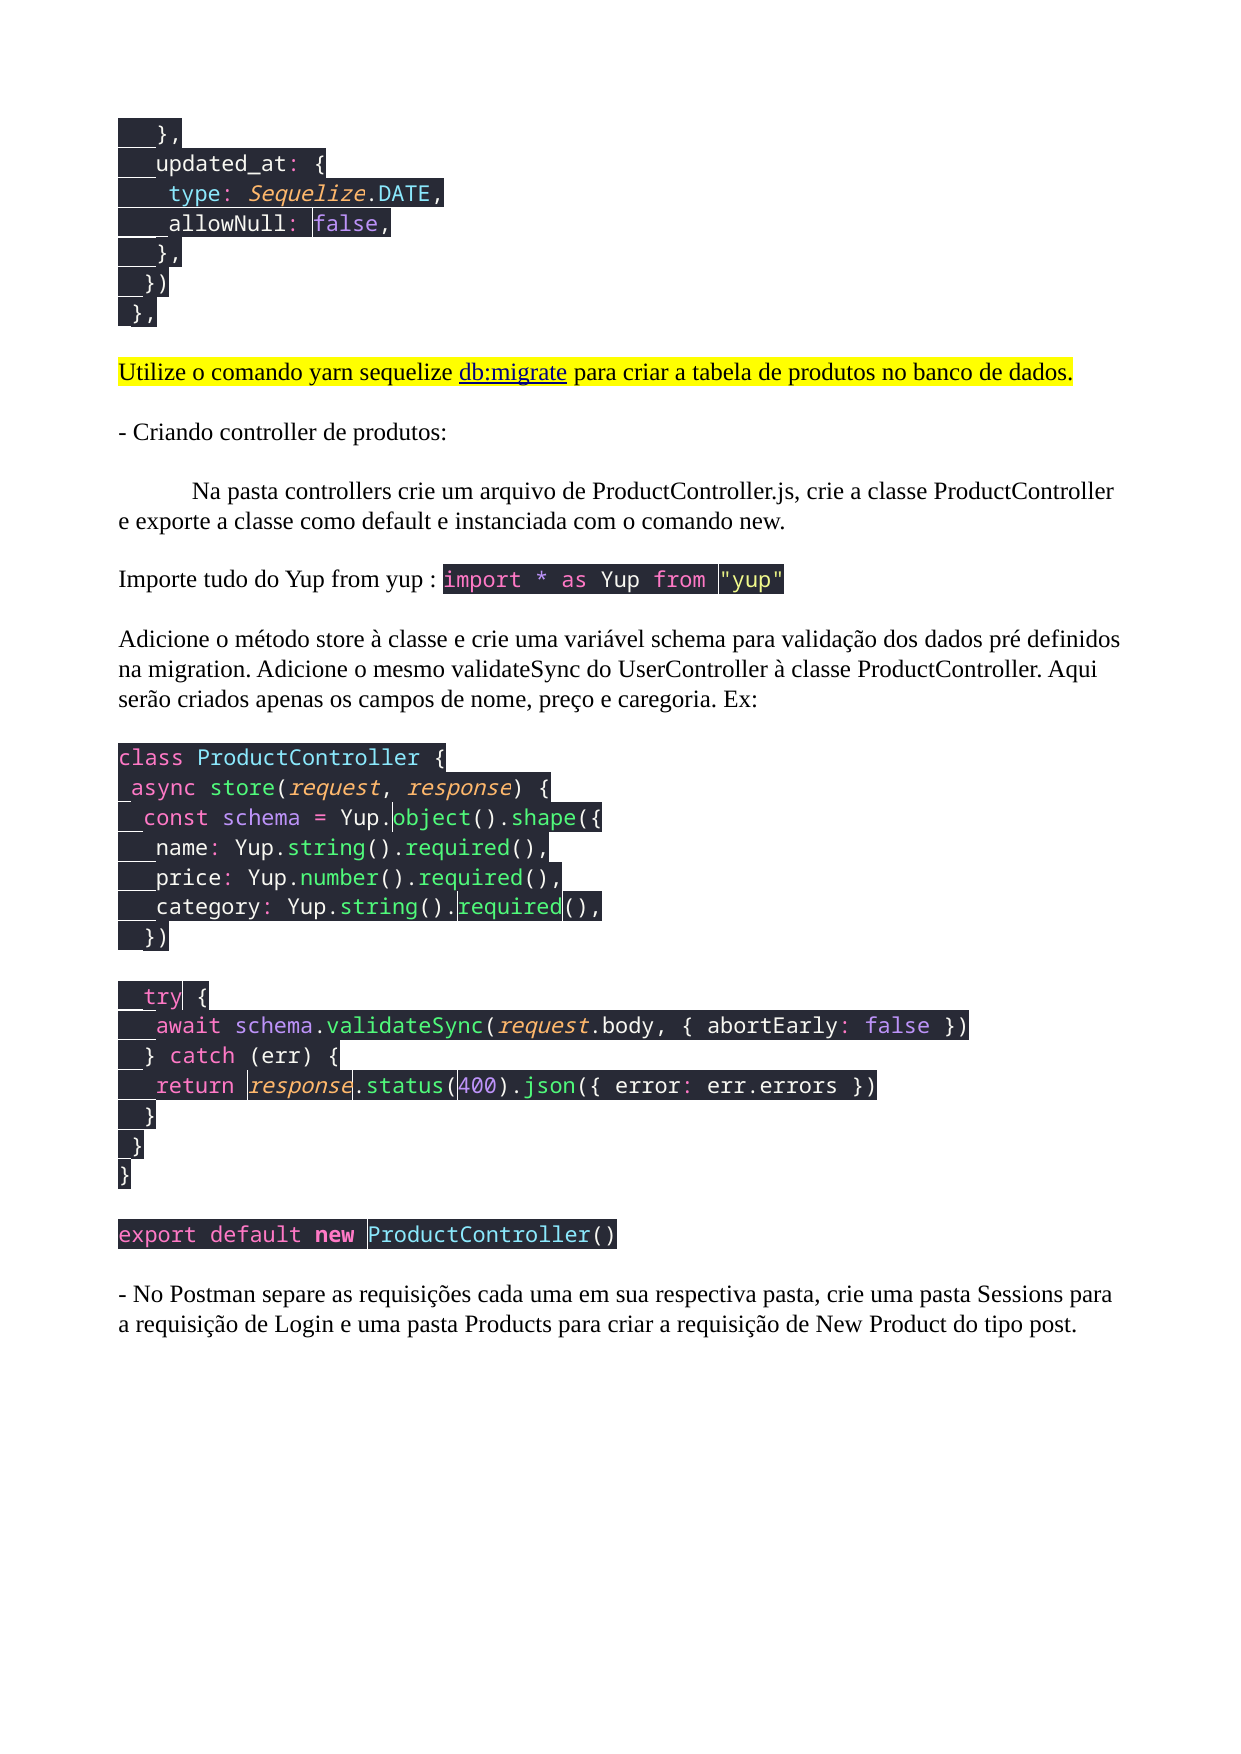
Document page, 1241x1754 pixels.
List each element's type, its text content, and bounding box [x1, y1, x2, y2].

text return response.status(400).json({ error: err.errors }) [118, 1070, 1122, 1100]
text - No Postman separe as requisições cada uma em sua respectiva pasta, crie uma pasta Sessions para a requisição de Login e uma pasta Products para criar a requisição de New Product do tipo post. [118, 1278, 1122, 1338]
text type: Sequelize.DATE, [118, 178, 1122, 207]
text } [118, 1129, 1122, 1159]
text Adicione o método store à classe e crie uma variável schema para validação dos dados pré definidos na migration. Adicione o mesmo validateSync do UserController à classe ProductController. Aqui serão criados apenas os campos de nome, preço e caregoria. Ex: [118, 624, 1122, 713]
text }, [118, 118, 1122, 148]
text }) [118, 267, 1122, 297]
text await schema.validateSync(request.body, { abortEarly: false }) [118, 1010, 1122, 1040]
text updated_at: { [118, 148, 1122, 178]
text } catch (err) { [118, 1040, 1122, 1070]
text export default new ProductController() [118, 1219, 1122, 1249]
text Importe tudo do Yup from yup : import * as Yup from "yup" [118, 564, 1122, 594]
text } [118, 1159, 1122, 1189]
text Utilize o comando yarn sequelize db:migrate para criar a tabela de produtos no banco de dados. [118, 356, 1122, 386]
text }, [118, 297, 1122, 327]
text name: Yup.string().required(), [118, 832, 1122, 862]
text } [118, 1100, 1122, 1129]
text }, [118, 237, 1122, 267]
text const schema = Yup.object().shape({ [118, 802, 1122, 832]
text - Criando controller de produtos: [118, 416, 1122, 445]
text allowNull: false, [118, 207, 1122, 237]
text async store(request, response) { [118, 772, 1122, 802]
text class ProductController { [118, 742, 1122, 772]
text category: Yup.string().required(), [118, 891, 1122, 921]
text price: Yup.number().required(), [118, 862, 1122, 891]
text try { [118, 981, 1122, 1010]
text }) [118, 921, 1122, 951]
text Na pasta controllers crie um arquivo de ProductController.js, crie a classe ProductController e exporte a classe como default e instanciada com o comando new. [118, 475, 1122, 534]
